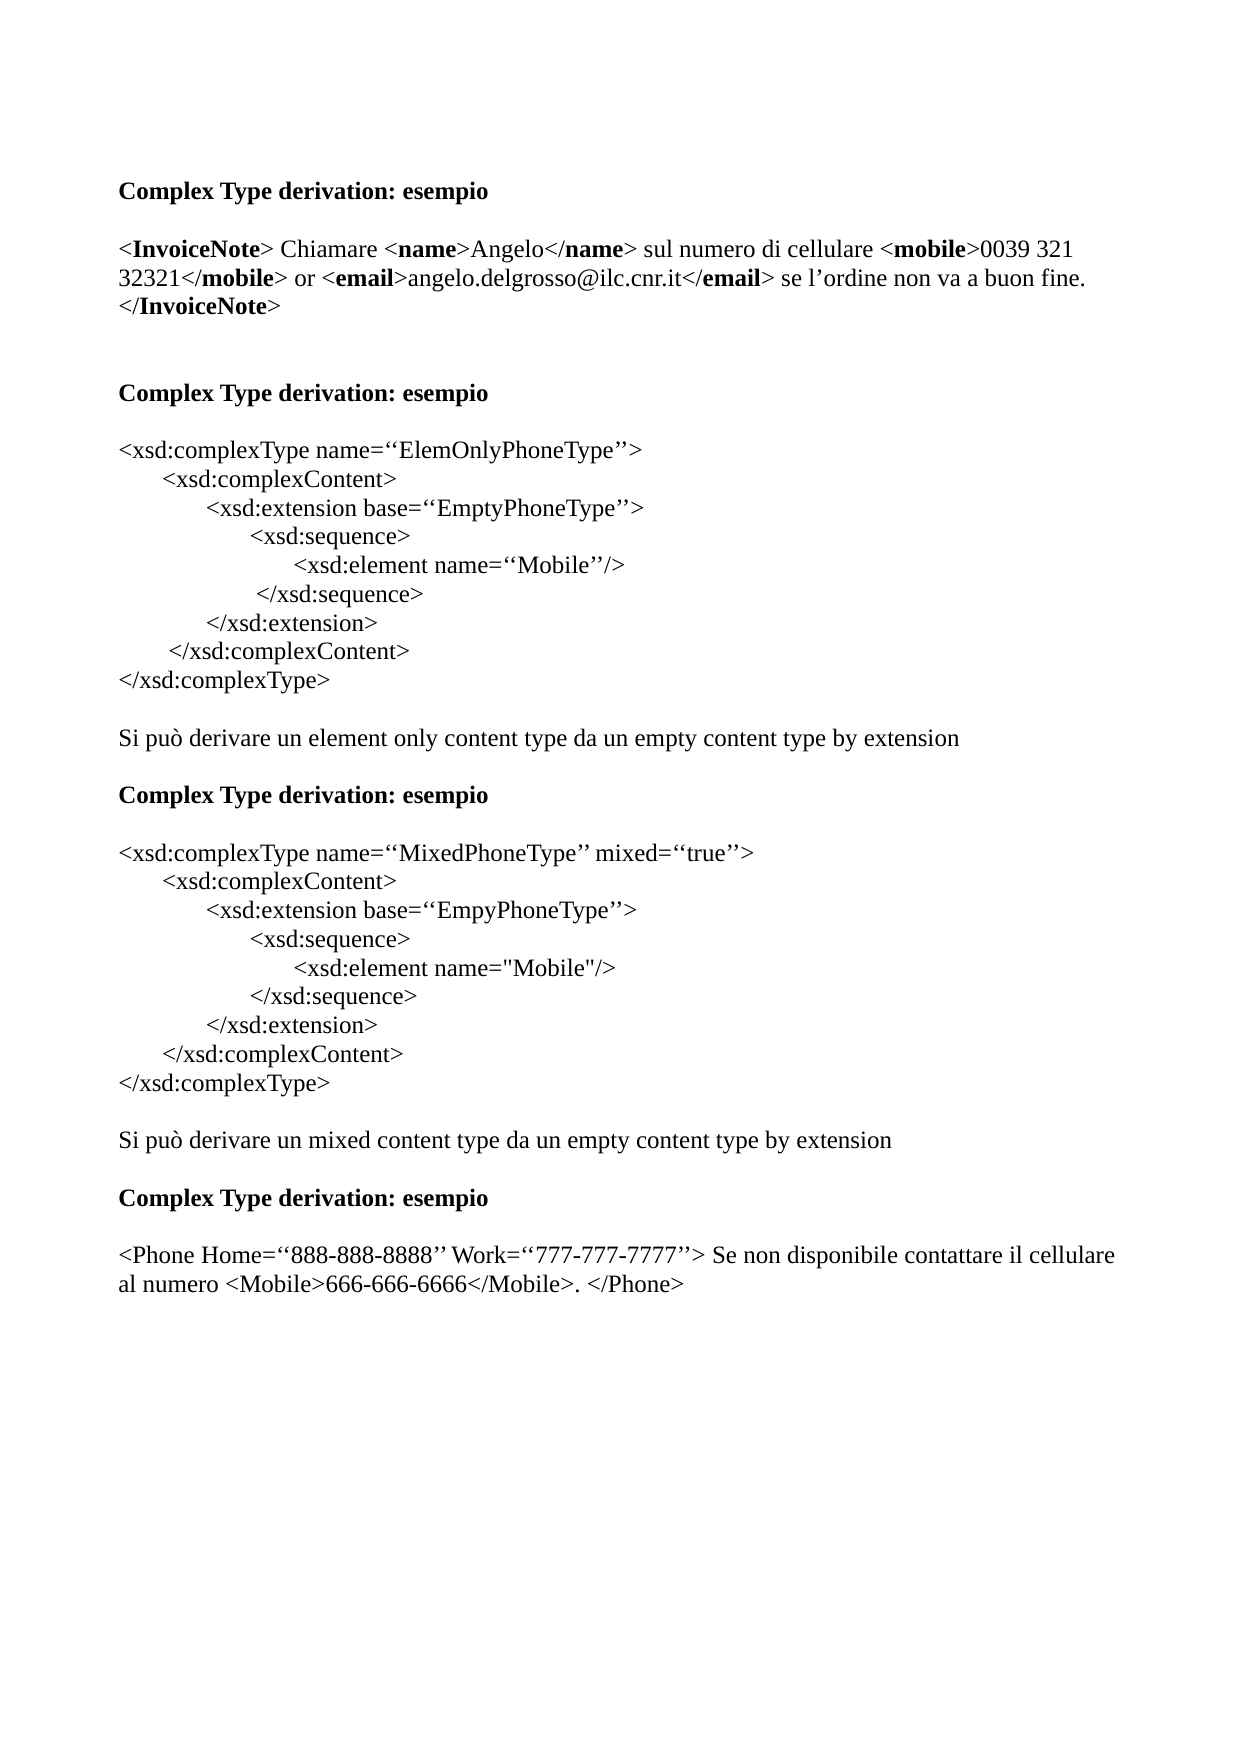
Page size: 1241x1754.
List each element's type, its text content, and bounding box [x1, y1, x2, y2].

text Si può derivare un mixed content type da un empty content type by extension [118, 1125, 1122, 1154]
text Complex Type derivation: esempio [118, 780, 1122, 809]
text <xsd:sequence> [118, 924, 1122, 953]
text </xsd:complexType> [118, 1068, 1122, 1096]
text <xsd:sequence> [118, 521, 1122, 550]
text <xsd:element name="Mobile"/> [118, 953, 1122, 981]
text Complex Type derivation: esempio [118, 378, 1122, 406]
text </xsd:extension> [118, 608, 1122, 636]
text <xsd:complexType name=‘‘MixedPhoneType’’ mixed=‘‘true’’> [118, 838, 1122, 866]
text Complex Type derivation: esempio [118, 176, 1122, 205]
text <xsd:complexContent> [118, 866, 1122, 895]
text <xsd:extension base=‘‘EmpyPhoneType’’> [118, 895, 1122, 924]
text <xsd:complexType name=‘‘ElemOnlyPhoneType’’> [118, 435, 1122, 464]
text Complex Type derivation: esempio [118, 1183, 1122, 1211]
text <xsd:element name=‘‘Mobile’’/> [118, 550, 1122, 579]
text </xsd:sequence> [118, 579, 1122, 608]
text Si può derivare un element only content type da un empty content type by extension [118, 723, 1122, 751]
text </xsd:extension> [118, 1010, 1122, 1039]
text <Phone Home=‘‘888-888-8888’’ Work=‘‘777-777-7777’’> Se non disponibile contattare il cellulare al numero <Mobile>666-666-6666</Mobile>. </Phone> [118, 1240, 1122, 1298]
text </xsd:complexContent> [118, 1039, 1122, 1068]
text </xsd:complexContent> [118, 636, 1122, 665]
text </xsd:sequence> [118, 981, 1122, 1010]
text <xsd:extension base=‘‘EmptyPhoneType’’> [118, 493, 1122, 521]
text </xsd:complexType> [118, 665, 1122, 694]
text <xsd:complexContent> [118, 464, 1122, 493]
text <InvoiceNote> Chiamare <name>Angelo</name> sul numero di cellulare <mobile>0039 321 32321</mobile> or <email>angelo.delgrosso@ilc.cnr.it</email> se l’ordine non va a buon fine. </InvoiceNote> [118, 234, 1122, 320]
